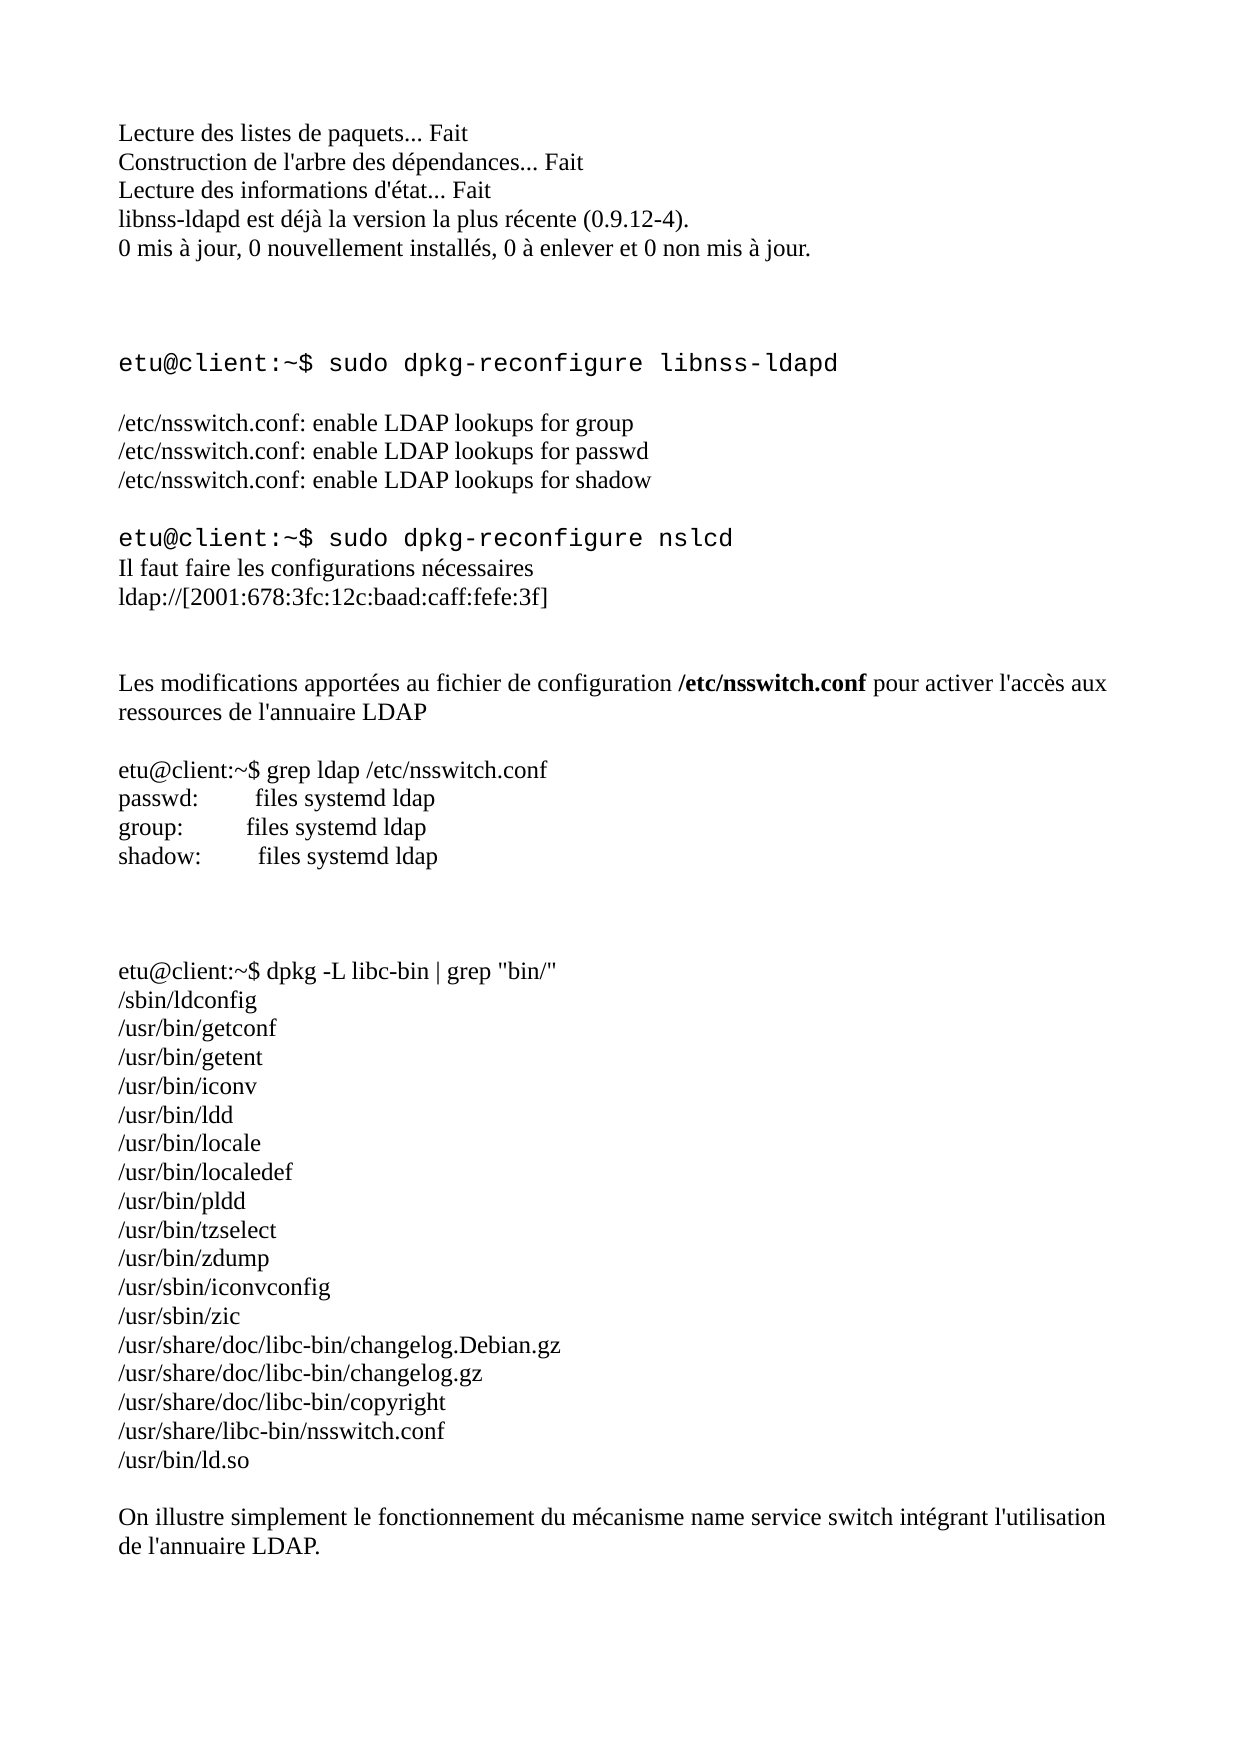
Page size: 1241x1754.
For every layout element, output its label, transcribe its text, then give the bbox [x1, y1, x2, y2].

text Lecture des informations d'état... Fait [118, 176, 1122, 204]
text ldap://[2001:678:3fc:12c:baad:caff:fefe:3f] [118, 582, 1122, 611]
text Les modifications apportées au fichier de configuration /etc/nsswitch.conf pour activer l'accès aux ressources de l'annuaire LDAP [118, 668, 1122, 726]
text /usr/sbin/zic [118, 1301, 1122, 1330]
text Construction de l'arbre des dépendances... Fait [118, 147, 1122, 176]
text /sbin/ldconfig [118, 985, 1122, 1013]
text shadow: files systemd ldap [118, 841, 1122, 870]
text On illustre simplement le fonctionnement du mécanisme name service switch intégrant l'utilisation de l'annuaire LDAP. [118, 1502, 1122, 1560]
text etu@client:~$ sudo dpkg-reconfigure nslcd [118, 523, 1122, 553]
text Il faut faire les configurations nécessaires [118, 553, 1122, 582]
text /usr/share/libc-bin/nsswitch.conf [118, 1416, 1122, 1445]
text etu@client:~$ grep ldap /etc/nsswitch.conf [118, 755, 1122, 783]
text /usr/bin/getent [118, 1042, 1122, 1071]
text /usr/share/doc/libc-bin/changelog.Debian.gz [118, 1330, 1122, 1358]
text /usr/bin/tzselect [118, 1215, 1122, 1243]
text /usr/bin/ldd [118, 1100, 1122, 1128]
text /etc/nsswitch.conf: enable LDAP lookups for passwd [118, 436, 1122, 465]
text /usr/bin/zdump [118, 1243, 1122, 1272]
text passwd: files systemd ldap [118, 783, 1122, 812]
text etu@client:~$ dpkg -L libc-bin | grep "bin/" [118, 956, 1122, 985]
text /usr/bin/ld.so [118, 1445, 1122, 1473]
text 0 mis à jour, 0 nouvellement installés, 0 à enlever et 0 non mis à jour. [118, 233, 1122, 262]
text /usr/bin/getconf [118, 1013, 1122, 1042]
text group: files systemd ldap [118, 812, 1122, 841]
text /usr/bin/localedef [118, 1157, 1122, 1186]
text etu@client:~$ sudo dpkg-reconfigure libnss-ldapd [118, 348, 1122, 379]
text /etc/nsswitch.conf: enable LDAP lookups for group [118, 408, 1122, 436]
text /etc/nsswitch.conf: enable LDAP lookups for shadow [118, 465, 1122, 494]
text /usr/bin/locale [118, 1128, 1122, 1157]
text /usr/share/doc/libc-bin/copyright [118, 1387, 1122, 1416]
text /usr/bin/iconv [118, 1071, 1122, 1100]
text /usr/share/doc/libc-bin/changelog.gz [118, 1358, 1122, 1387]
text Lecture des listes de paquets... Fait [118, 118, 1122, 147]
text libnss-ldapd est déjà la version la plus récente (0.9.12-4). [118, 204, 1122, 233]
text /usr/bin/pldd [118, 1186, 1122, 1215]
text /usr/sbin/iconvconfig [118, 1272, 1122, 1301]
